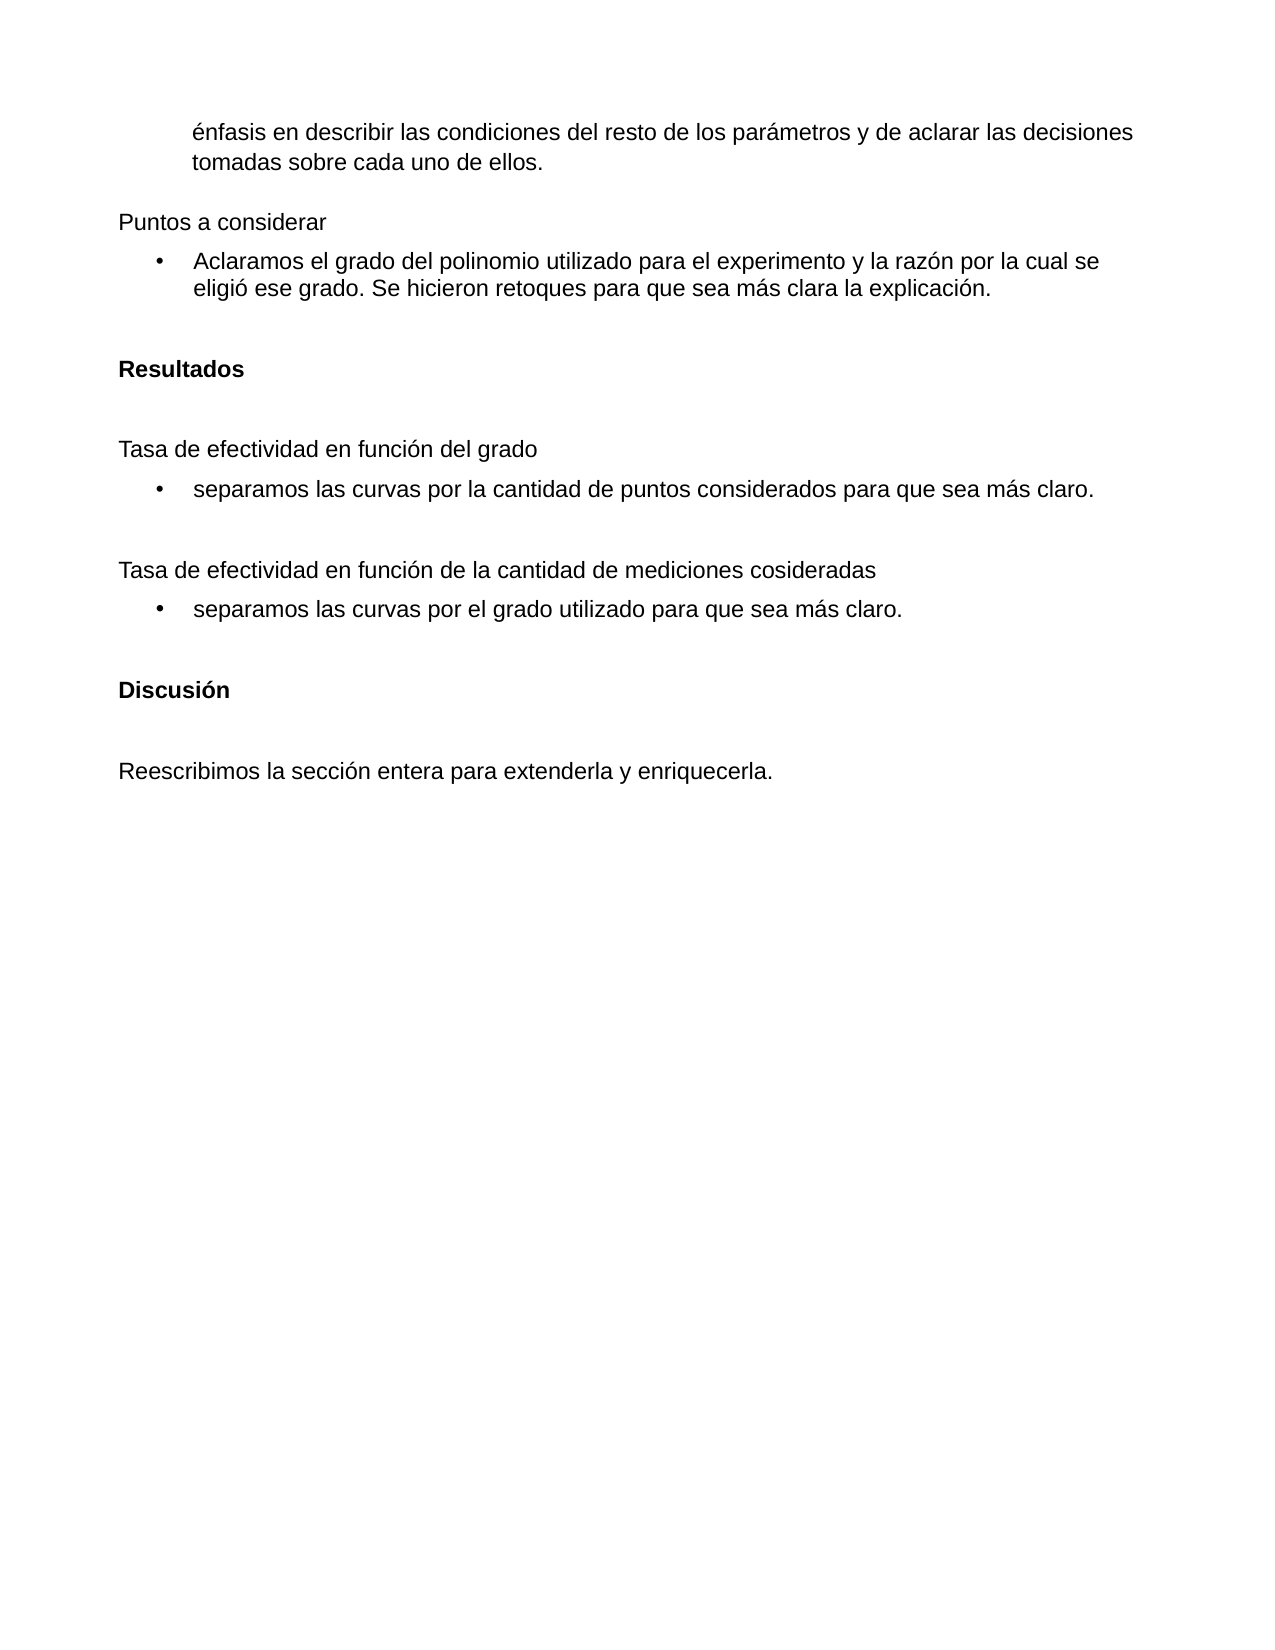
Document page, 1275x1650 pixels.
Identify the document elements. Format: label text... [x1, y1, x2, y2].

list Aclaramos el grado del polinomio utilizado para el experimento y la razón por la cual se eligió ese grado. Se hicieron retoques para que sea más clara la explicación. [156, 247, 1157, 301]
list separamos las curvas por el grado utilizado para que sea más claro. [156, 595, 1157, 623]
text Puntos a considerar [118, 179, 1157, 235]
text Reescribimos la sección entera para extenderla y enriquecerla. [118, 757, 1157, 784]
text Discusión [118, 677, 1157, 703]
list separamos las curvas por la cantidad de puntos considerados para que sea más claro. [156, 475, 1157, 502]
text Tasa de efectividad en función del grado [118, 436, 1157, 463]
list énfasis en describir las condiciones del resto de los parámetros y de aclarar las decisiones tomadas sobre cada uno de ellos. [162, 118, 1157, 176]
text Tasa de efectividad en función de la cantidad de mediciones cosideradas [118, 556, 1157, 583]
text Resultados [118, 355, 1157, 382]
